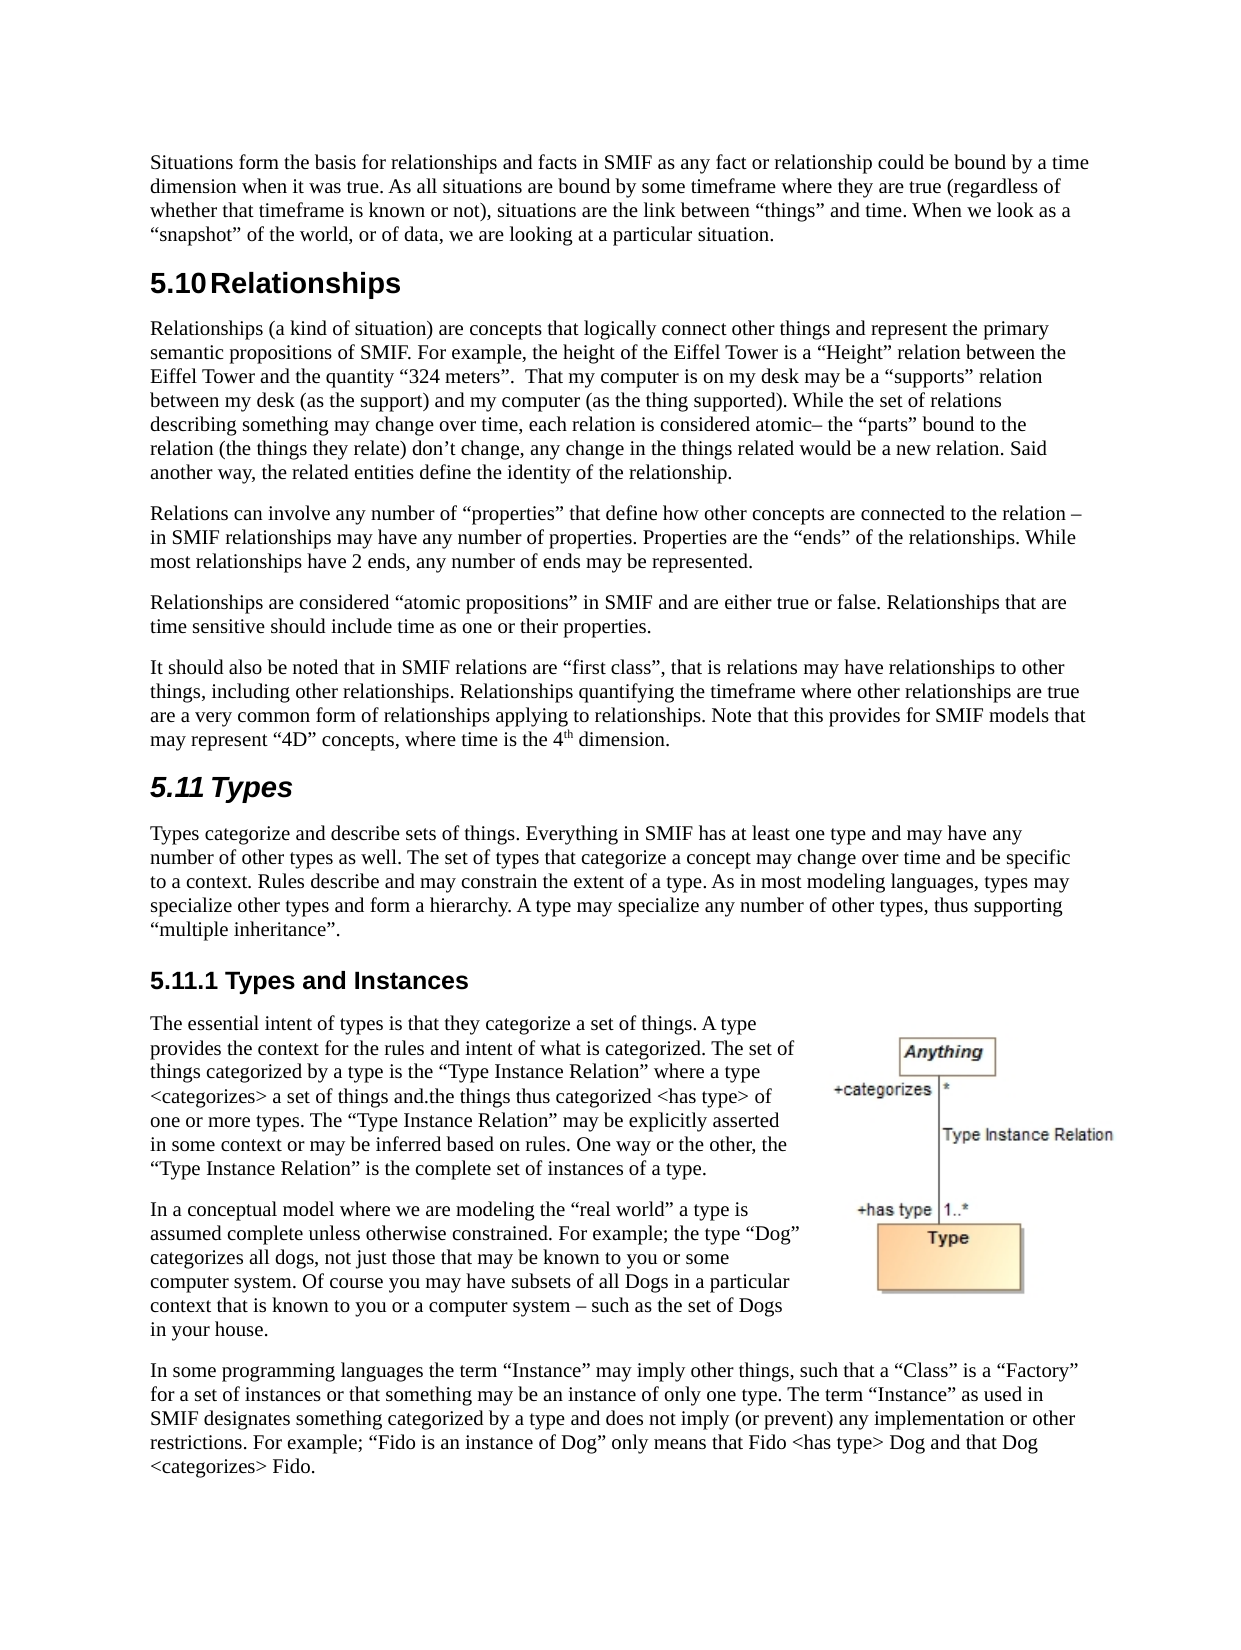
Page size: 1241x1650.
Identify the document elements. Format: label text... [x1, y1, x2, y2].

text Relationships are considered “atomic propositions” in SMIF and are either true or false. Relationships that are time sensitive should include time as one or their properties. [150, 590, 1090, 638]
text It should also be noted that in SMIF relations are “first class”, that is relations may have relationships to other things, including other relationships. Relationships quantifying the timeframe where other relationships are true are a very common form of relationships applying to relationships. Note that this provides for SMIF models that may represent “4D” concepts, where time is the 4th dimension. [150, 655, 1090, 751]
text The essential intent of types is that they categorize a set of things. A type provides the context for the rules and intent of what is categorized. The set of things categorized by a type is the “Type Instance Relation” where a type <categorizes> a set of things and.the things thus categorized <has type> of one or more types. The “Type Instance Relation” may be explicitly asserted in some context or may be inferred based on rules. One way or the other, the “Type Instance Relation” is the complete set of instances of a type. [150, 1011, 1090, 1180]
picture [840, 1022, 1131, 1305]
text Types categorize and describe sets of things. Everything in SMIF has at least one type and may have any number of other types as well. The set of types that categorize a concept may change over time and be specific to a context. Rules describe and may constrain the extent of a type. As in most modeling languages, types may specialize other types and form a hierarchy. A type may specialize any number of other types, thus supporting “multiple inheritance”. [150, 821, 1090, 941]
text In some programming languages the term “Instance” may imply other things, such that a “Class” is a “Factory” for a set of instances or that something may be an instance of only one type. The term “Instance” as used in SMIF designates something categorized by a type and does not imply (or prevent) any implementation or other restrictions. For example; “Fido is an instance of Dog” only means that Fido <has type> Dog and that Dog <categorizes> Fido. [150, 1333, 1090, 1454]
text Relations can involve any number of “properties” that define how other concepts are connected to the relation – in SMIF relationships may have any number of properties. Properties are the “ends” of the relationships. While most relationships have 2 ends, any number of ends may be represented. [150, 501, 1090, 573]
subtitle Types and Instances [150, 966, 1090, 995]
text Relationships (a kind of situation) are concepts that logically connect other things and represent the primary semantic propositions of SMIF. For example, the height of the Eiffel Tower is a “Height” relation between the Eiffel Tower and the quantity “324 meters”. That my computer is on my desk may be a “supports” relation between my desk (as the support) and my computer (as the thing supported). While the set of relations describing something may change over time, each relation is considered atomic– the “parts” bound to the relation (the things they relate) don’t change, any change in the things related would be a new relation. Said another way, the related entities define the identity of the relationship. [150, 316, 1090, 484]
subtitle Relationships [150, 266, 1090, 299]
subtitle Types [150, 770, 1090, 804]
text Situations form the basis for relationships and facts in SMIF as any fact or relationship could be bound by a time dimension when it was true. As all situations are bound by some timeframe where they are true (regardless of whether that timeframe is known or not), situations are the link between “things” and time. When we look as a “snapshot” of the world, or of data, we are looking at a particular situation. [150, 150, 1090, 246]
text In a conceptual model where we are modeling the “real world” a type is assumed complete unless otherwise constrained. For example; the type “Dog” categorizes all dogs, not just those that may be known to you or some computer system. Of course you may have subsets of all Dogs in a particular context that is known to you or a computer system – such as the set of Dogs in your house. [150, 1196, 1090, 1317]
